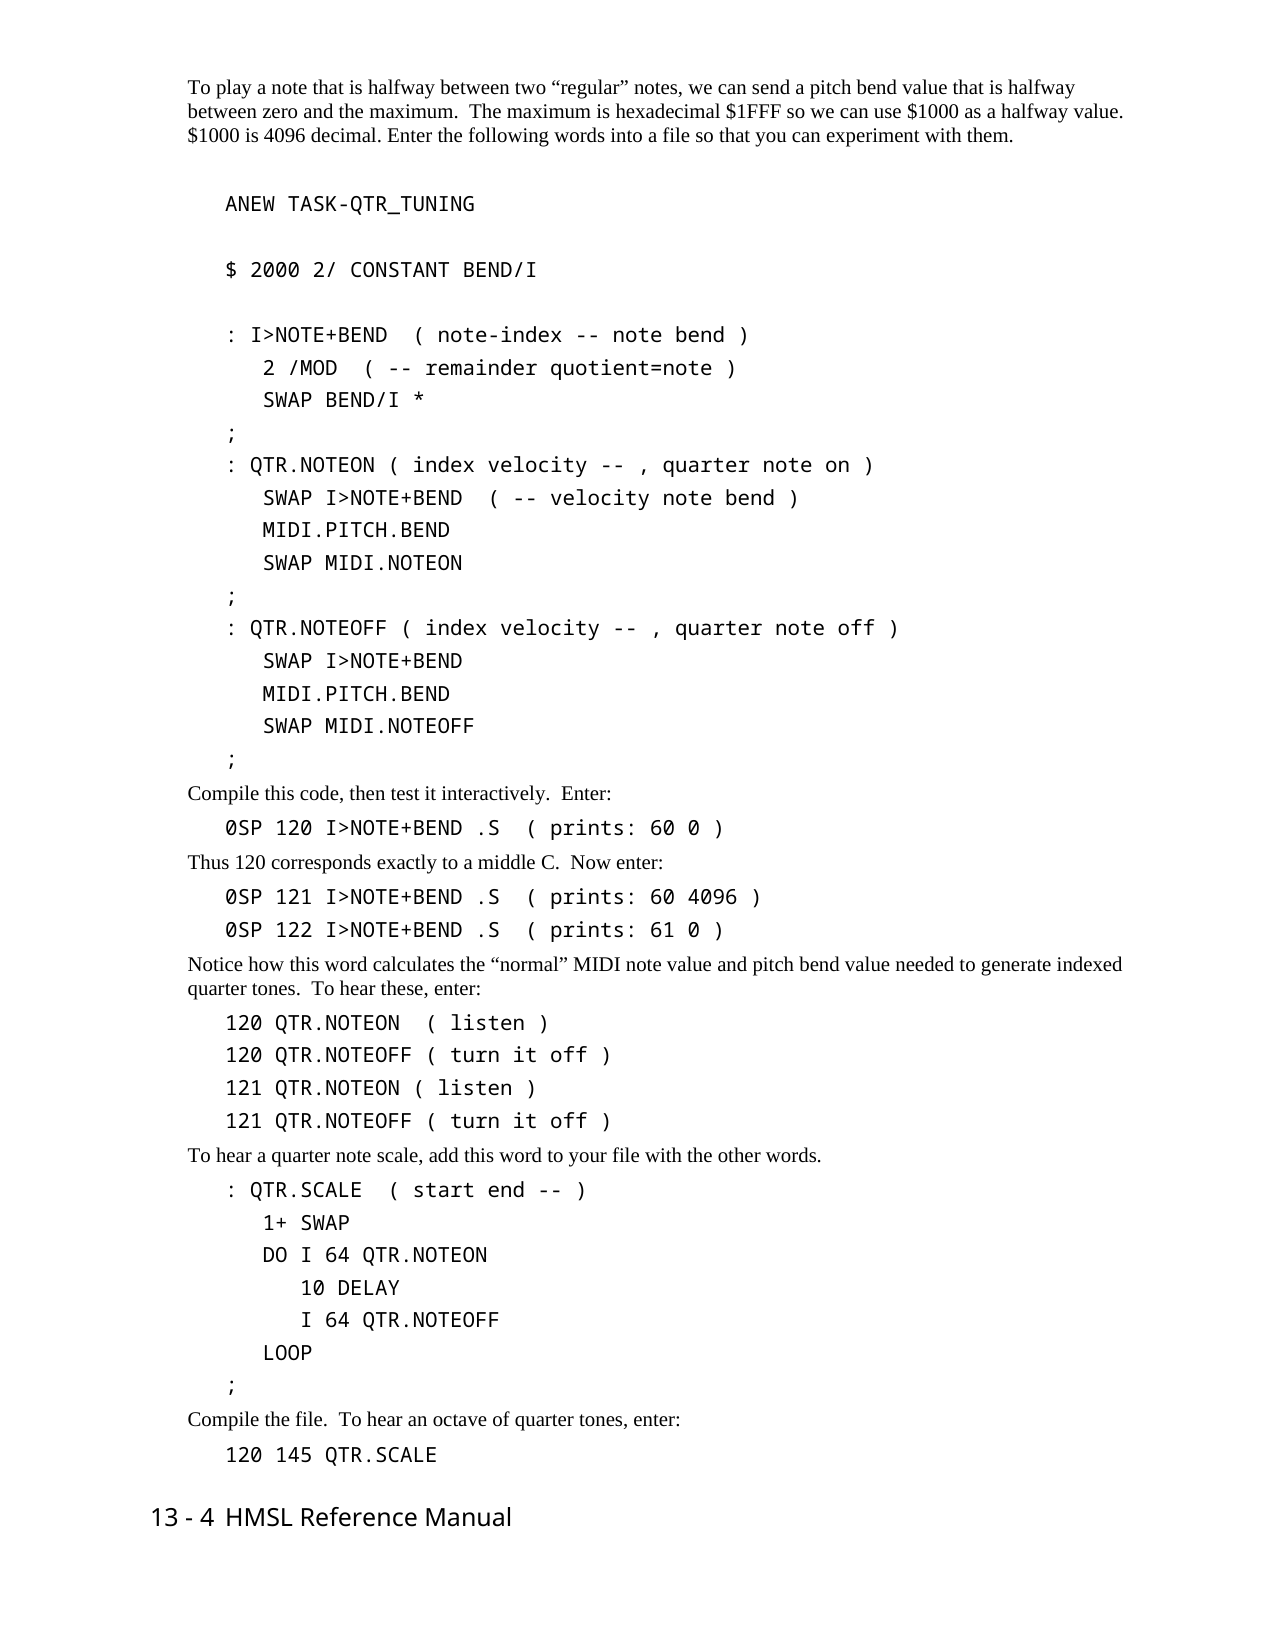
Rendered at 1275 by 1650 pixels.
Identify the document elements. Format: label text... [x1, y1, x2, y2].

text 0SP 122 I>NOTE+BEND .S ( prints: 61 0 ) [225, 915, 1125, 943]
text 121 QTR.NOTEON ( listen ) [225, 1073, 1125, 1102]
text : QTR.NOTEON ( index velocity -- , quarter note on ) [225, 450, 1125, 479]
text 0SP 120 I>NOTE+BEND .S ( prints: 60 0 ) [225, 813, 1125, 841]
text ANEW TASK-QTR_TUNING [225, 189, 1125, 218]
text : QTR.NOTEOFF ( index velocity -- , quarter note off ) [225, 613, 1125, 642]
text SWAP I>NOTE+BEND [225, 646, 1125, 674]
text ; [225, 744, 1125, 772]
text LOOP [225, 1338, 1125, 1366]
text I 64 QTR.NOTEOFF [225, 1305, 1125, 1334]
text SWAP MIDI.NOTEON [225, 548, 1125, 577]
text ; [225, 581, 1125, 609]
text 121 QTR.NOTEOFF ( turn it off ) [225, 1106, 1125, 1134]
text $ 2000 2/ CONSTANT BEND/I [225, 255, 1125, 283]
text Compile this code, then test it interactively. Enter: [187, 781, 1125, 805]
text SWAP BEND/I * [225, 385, 1125, 414]
text To play a note that is halfway between two “regular” notes, we can send a pitch bend value that is halfway between zero and the maximum. The maximum is hexadecimal $1FFF so we can use $1000 as a halfway value. $1000 is 4096 decimal. Enter the following words into a file so that you can experiment with them. [187, 75, 1125, 147]
text Compile the file. To hear an octave of quarter tones, enter: [187, 1407, 1125, 1431]
text ; [225, 418, 1125, 446]
text 0SP 121 I>NOTE+BEND .S ( prints: 60 4096 ) [225, 882, 1125, 911]
text : I>NOTE+BEND ( note-index -- note bend ) [225, 320, 1125, 348]
text Notice how this word calculates the “normal” MIDI note value and pitch bend value needed to generate indexed quarter tones. To hear these, enter: [187, 952, 1125, 1000]
text MIDI.PITCH.BEND [225, 679, 1125, 707]
text To hear a quarter note scale, add this word to your file with the other words. [187, 1143, 1125, 1167]
text SWAP I>NOTE+BEND ( -- velocity note bend ) [225, 483, 1125, 511]
text 10 DELAY [225, 1273, 1125, 1301]
text ; [225, 1371, 1125, 1399]
text Thus 120 corresponds exactly to a middle C. Now enter: [187, 850, 1125, 874]
text MIDI.PITCH.BEND [225, 516, 1125, 544]
text 120 145 QTR.SCALE [225, 1440, 1125, 1468]
text DO I 64 QTR.NOTEON [225, 1240, 1125, 1269]
text 2 /MOD ( -- remainder quotient=note ) [225, 353, 1125, 381]
text 120 QTR.NOTEOFF ( turn it off ) [225, 1041, 1125, 1069]
text 1+ SWAP [225, 1208, 1125, 1236]
text : QTR.SCALE ( start end -- ) [225, 1175, 1125, 1203]
text SWAP MIDI.NOTEOFF [225, 711, 1125, 740]
text 120 QTR.NOTEON ( listen ) [225, 1008, 1125, 1036]
